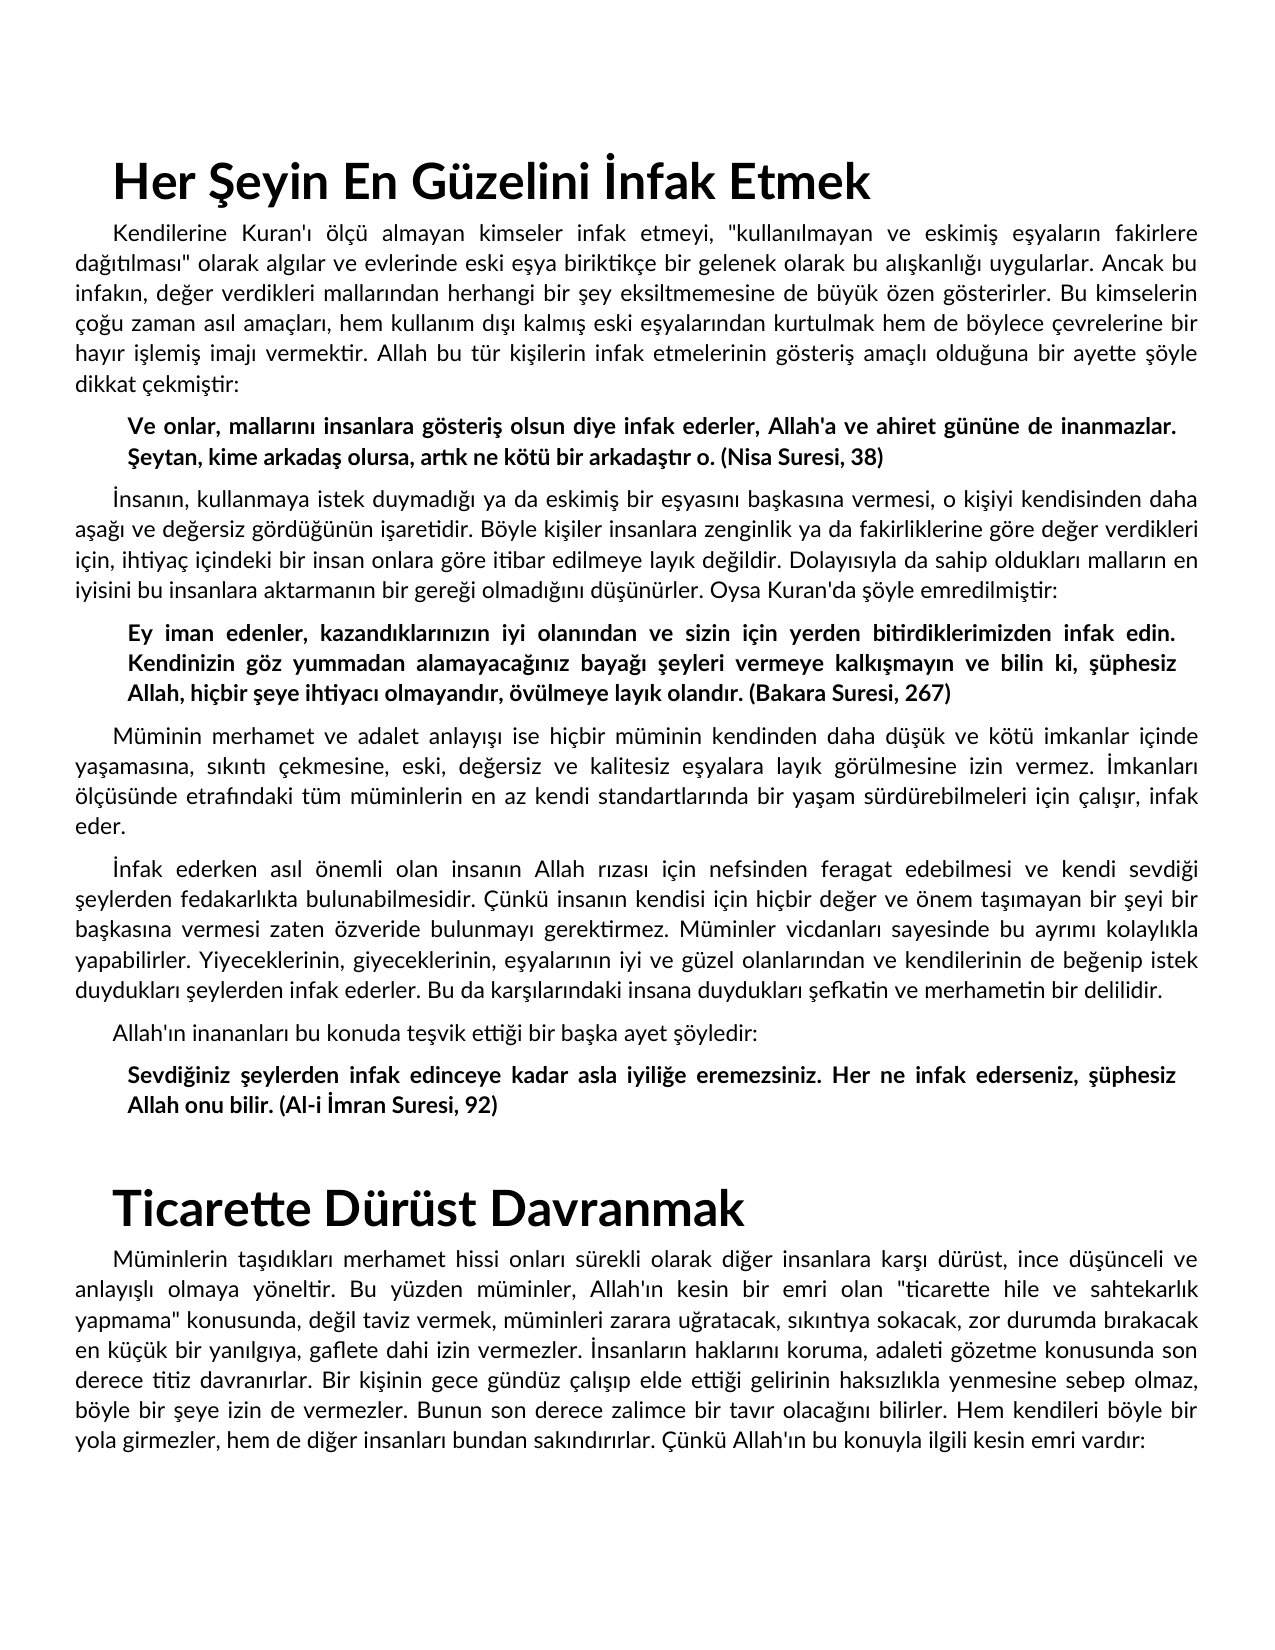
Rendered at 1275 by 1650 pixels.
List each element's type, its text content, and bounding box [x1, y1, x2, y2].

text Ve onlar, mallarını insanlara gösteriş olsun diye infak ederler, Allah'a ve ahiret gününe de inanmazlar. Şeytan, kime arkadaş olursa, artık ne kötü bir arkadaştır o. (Nisa Suresi, 38) [127, 412, 1177, 470]
subtitle Ticarette Dürüst Davranmak [112, 1177, 1200, 1237]
text Allah'ın inananları bu konuda teşvik ettiği bir başka ayet şöyledir: [75, 1018, 1200, 1046]
text Müminin merhamet ve adalet anlayışı ise hiçbir müminin kendinden daha düşük ve kötü imkanlar içinde yaşamasına, sıkıntı çekmesine, eski, değersiz ve kalitesiz eşyalara layık görülmesine izin vermez. İmkanları ölçüsünde etrafındaki tüm müminlerin en az kendi standartlarında bir yaşam sürdürebilmeleri için çalışır, infak eder. [75, 721, 1200, 839]
text Sevdiğiniz şeylerden infak edinceye kadar asla iyiliğe eremezsiniz. Her ne infak ederseniz, şüphesiz Allah onu bilir. (Al-i İmran Suresi, 92) [127, 1061, 1177, 1119]
text Müminlerin taşıdıkları merhamet hissi onları sürekli olarak diğer insanlara karşı dürüst, ince düşünceli ve anlayışlı olmaya yöneltir. Bu yüzden müminler, Allah'ın kesin bir emri olan "ticarette hile ve sahtekarlık yapmama" konusunda, değil taviz vermek, müminleri zarara uğratacak, sıkıntıya sokacak, zor durumda bırakacak en küçük bir yanılgıya, gaflete dahi izin vermezler. İnsanların haklarını koruma, adaleti gözetme konusunda son derece titiz davranırlar. Bir kişinin gece gündüz çalışıp elde ettiği gelirinin haksızlıkla yenmesine sebep olmaz, böyle bir şeye izin de vermezler. Bunun son derece zalimce bir tavır olacağını bilirler. Hem kendileri böyle bir yola girmezler, hem de diğer insanları bundan sakındırırlar. Çünkü Allah'ın bu konuyla ilgili kesin emri vardır: [75, 1245, 1200, 1454]
text İnfak ederken asıl önemli olan insanın Allah rızası için nefsinden feragat edebilmesi ve kendi sevdiği şeylerden fedakarlıkta bulunabilmesidir. Çünkü insanın kendisi için hiçbir değer ve önem taşımayan bir şeyi bir başkasına vermesi zaten özveride bulunmayı gerektirmez. Müminler vicdanları sayesinde bu ayrımı kolaylıkla yapabilirler. Yiyeceklerinin, giyeceklerinin, eşyalarının iyi ve güzel olanlarından ve kendilerinin de beğenip istek duydukları şeylerden infak ederler. Bu da karşılarındaki insana duydukları şefkatin ve merhametin bir delilidir. [75, 855, 1200, 1003]
text Ey iman edenler, kazandıklarınızın iyi olanından ve sizin için yerden bitirdiklerimizden infak edin. Kendinizin göz yummadan alamayacağınız bayağı şeyleri vermeye kalkışmayın ve bilin ki, şüphesiz Allah, hiçbir şeye ihtiyacı olmayandır, övülmeye layık olandır. (Bakara Suresi, 267) [127, 618, 1177, 706]
text İnsanın, kullanmaya istek duymadığı ya da eskimiş bir eşyasını başkasına vermesi, o kişiyi kendisinden daha aşağı ve değersiz gördüğünün işaretidir. Böyle kişiler insanlara zenginlik ya da fakirliklerine göre değer verdikleri için, ihtiyaç içindeki bir insan onlara göre itibar edilmeye layık değildir. Dolayısıyla da sahip oldukları malların en iyisini bu insanlara aktarmanın bir gereği olmadığını düşünürler. Oysa Kuran'da şöyle emredilmiştir: [75, 485, 1200, 603]
subtitle Her Şeyin En Güzelini İnfak Etmek [112, 150, 1200, 210]
text Kendilerine Kuran'ı ölçü almayan kimseler infak etmeyi, "kullanılmayan ve eskimiş eşyaların fakirlere dağıtılması" olarak algılar ve evlerinde eski eşya biriktikçe bir gelenek olarak bu alışkanlığı uygularlar. Ancak bu infakın, değer verdikleri mallarından herhangi bir şey eksiltmemesine de büyük özen gösterirler. Bu kimselerin çoğu zaman asıl amaçları, hem kullanım dışı kalmış eski eşyalarından kurtulmak hem de böylece çevrelerine bir hayır işlemiş imajı vermektir. Allah bu tür kişilerin infak etmelerinin gösteriş amaçlı olduğuna bir ayette şöyle dikkat çekmiştir: [75, 218, 1200, 397]
